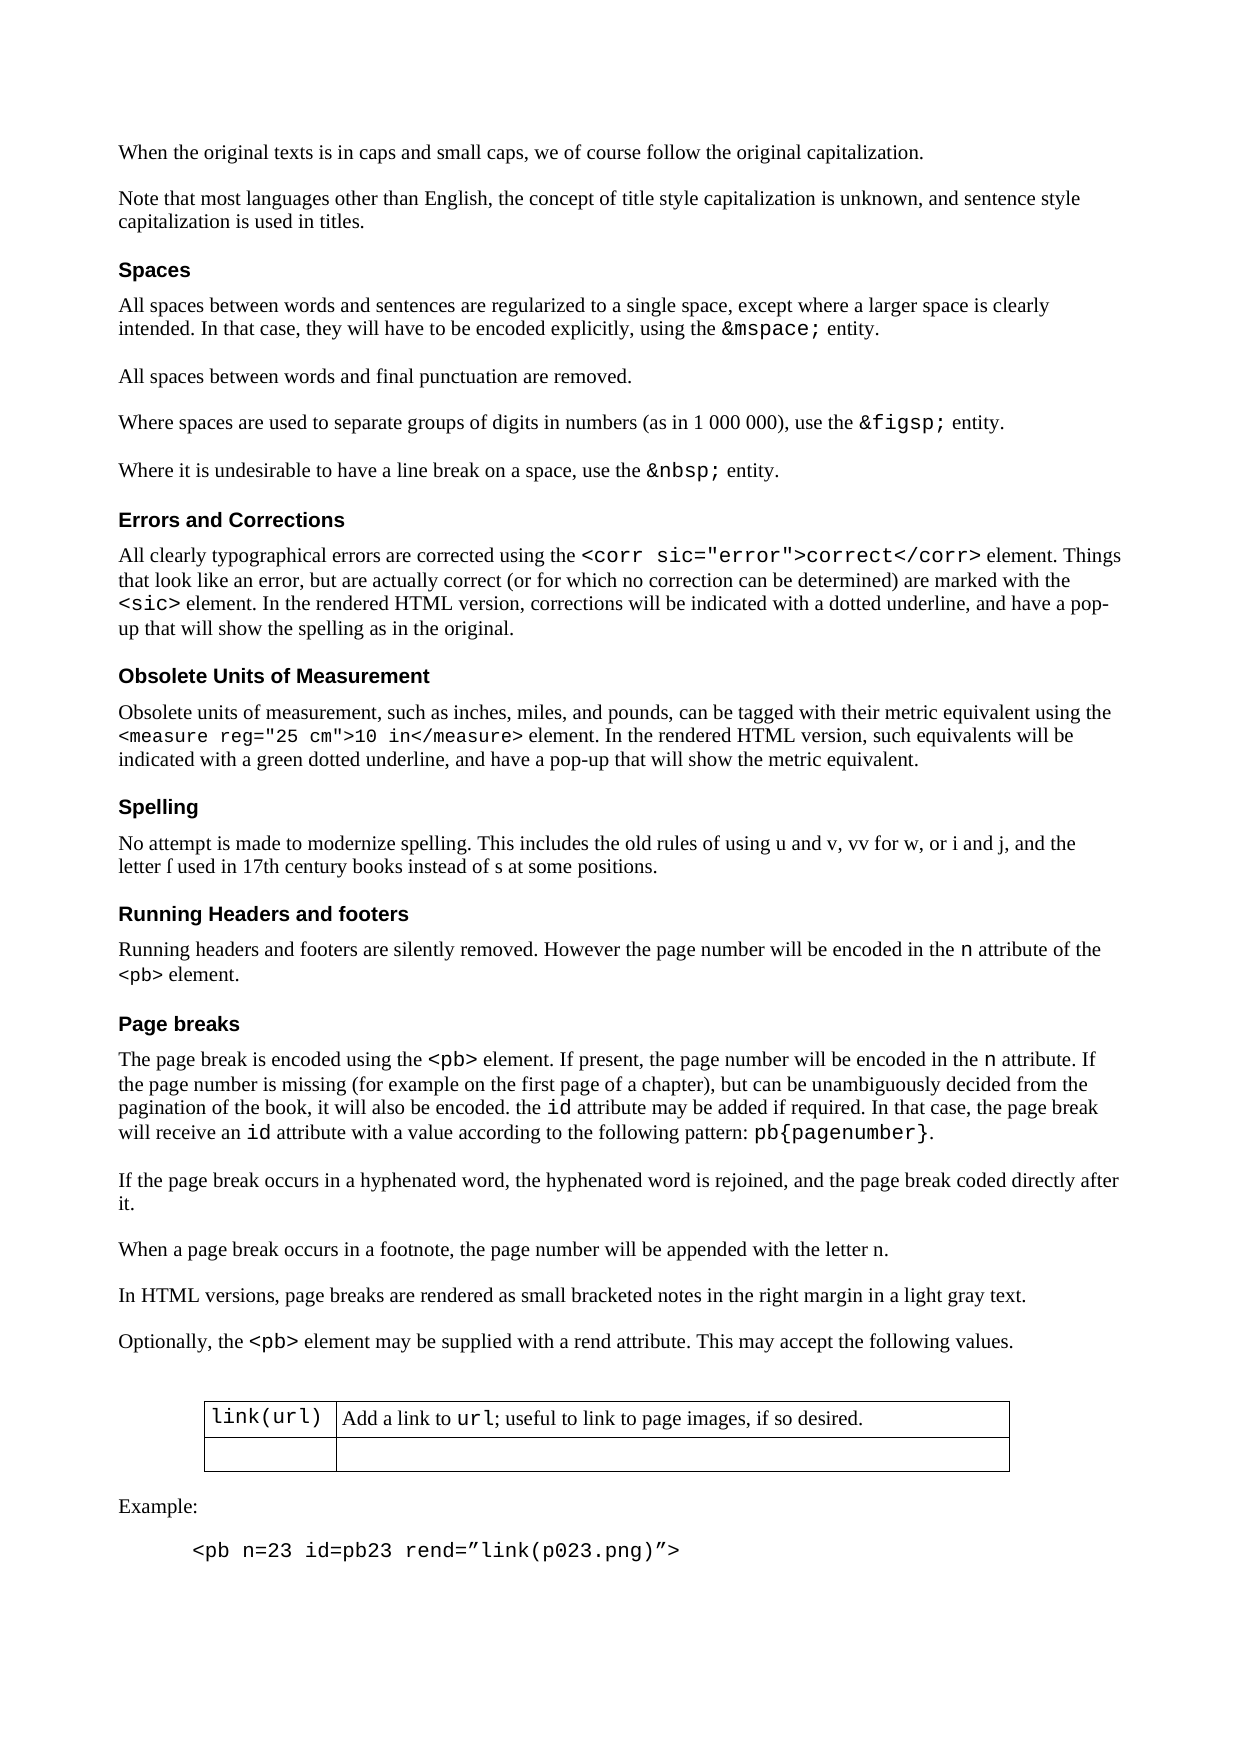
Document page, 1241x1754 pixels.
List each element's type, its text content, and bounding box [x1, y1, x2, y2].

text In HTML versions, page breaks are rendered as small bracketed notes in the right margin in a light gray text. [118, 1284, 1122, 1307]
text The page break is encoded using the <pb> element. If present, the page number will be encoded in the n attribute. If the page number is missing (for example on the first page of a chapter), but can be unambiguously decided from the pagination of the book, it will also be encoded. the id attribute may be added if required. In that case, the page break will receive an id attribute with a value according to the following pattern: pb{pagenumber}. [118, 1048, 1122, 1146]
text Example: [118, 1494, 1122, 1518]
table_header link(url) [205, 1402, 336, 1437]
text No attempt is made to modernize spelling. This includes the old rules of using u and v, vv for w, or i and j, and the letter ſ used in 17th century books instead of s at some positions. [118, 832, 1122, 878]
text When the original texts is in caps and small caps, we of course follow the original capitalization. [118, 141, 1122, 164]
text All spaces between words and sentences are regularized to a single space, except where a larger space is clearly intended. In that case, they will have to be encoded explicitly, using the &mspace; entity. [118, 294, 1122, 342]
table_cell [337, 1438, 1009, 1471]
subtitle Obsolete Units of Measurement [118, 665, 1122, 688]
subtitle Errors and Corrections [118, 508, 1122, 532]
subtitle Spaces [118, 258, 1122, 281]
text All clearly typographical errors are corrected using the <corr sic="error">correct</corr> element. Things that look like an error, but are actually correct (or for which no correction can be determined) are marked with the <sic> element. In the rendered HTML version, corrections will be indicated with a dotted underline, and have a pop-up that will show the spelling as in the original. [118, 544, 1122, 640]
text Obsolete units of measurement, such as inches, miles, and pounds, can be tagged with their metric equivalent using the <measure reg="25 cm">10 in</measure> element. In the rendered HTML version, such equivalents will be indicated with a green dotted underline, and have a pop-up that will show the metric equivalent. [118, 701, 1122, 771]
text Optionally, the <pb> element may be supplied with a rend attribute. This may accept the following values. [118, 1330, 1122, 1354]
text <pb n=23 id=pb23 rend=”link(p023.png)”> [118, 1541, 1122, 1564]
text All spaces between words and final punctuation are removed. [118, 365, 1122, 388]
subtitle Page breaks [118, 1012, 1122, 1036]
text Where spaces are used to separate groups of digits in numbers (as in 1 000 000), use the &figsp; entity. [118, 411, 1122, 436]
text If the page break occurs in a hyphenated word, the hyphenated word is rejoined, and the page break coded directly after it. [118, 1168, 1122, 1214]
table_cell [205, 1438, 336, 1471]
text When a page break occurs in a footnote, the page number will be appended with the letter n. [118, 1238, 1122, 1261]
subtitle Spelling [118, 796, 1122, 819]
table_header Add a link to url; useful to link to page images, if so desired. [337, 1402, 1009, 1437]
subtitle Running Headers and footers [118, 903, 1122, 926]
text Running headers and footers are silently removed. However the page number will be encoded in the n attribute of the <pb> element. [118, 938, 1122, 987]
text Where it is undesirable to have a line break on a space, use the &nbsp; entity. [118, 459, 1122, 483]
text Note that most languages other than English, the concept of title style capitalization is unknown, and sentence style capitalization is used in titles. [118, 187, 1122, 233]
